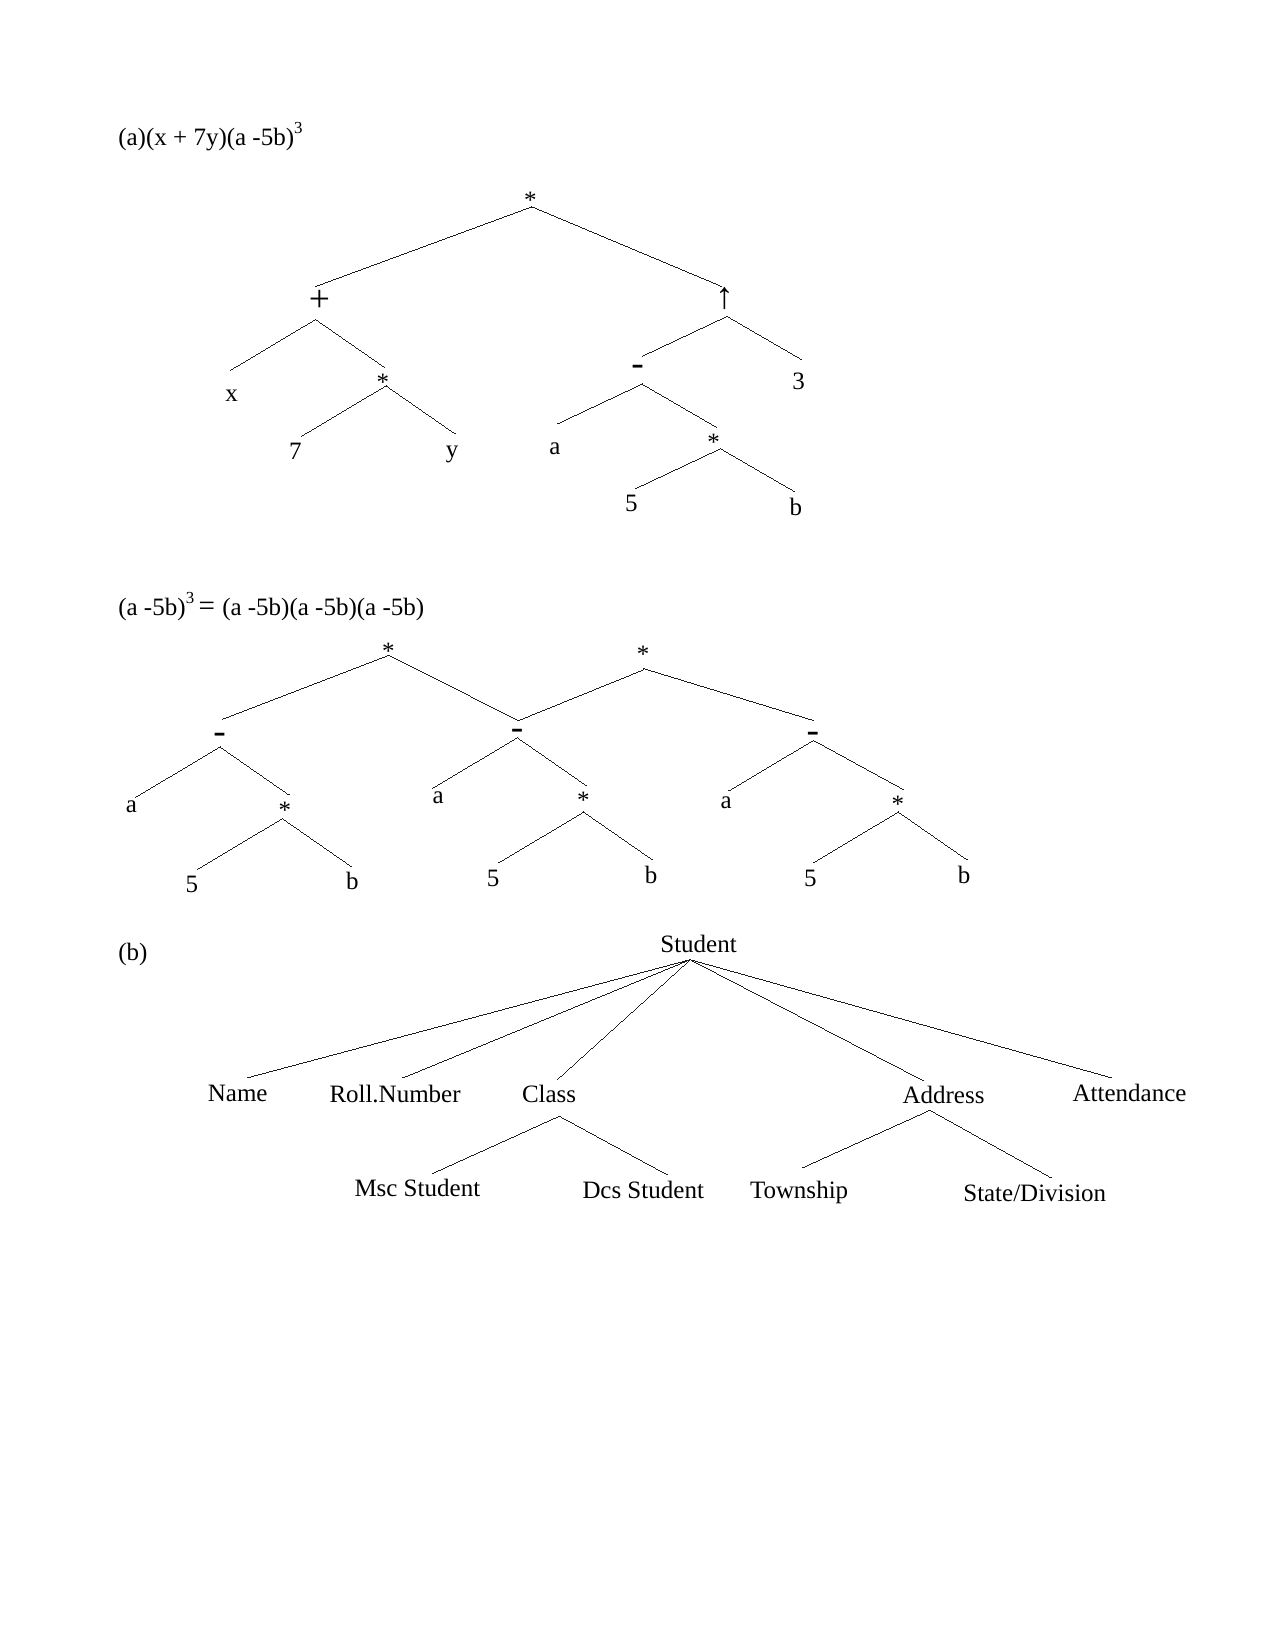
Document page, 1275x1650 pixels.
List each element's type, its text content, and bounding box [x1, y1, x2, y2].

text (a)(x + 7y)(a -5b)3 [118, 118, 1157, 152]
text (b) [118, 937, 1157, 966]
text (a -5b)3 = (a -5b)(a -5b)(a -5b) [118, 588, 1157, 621]
